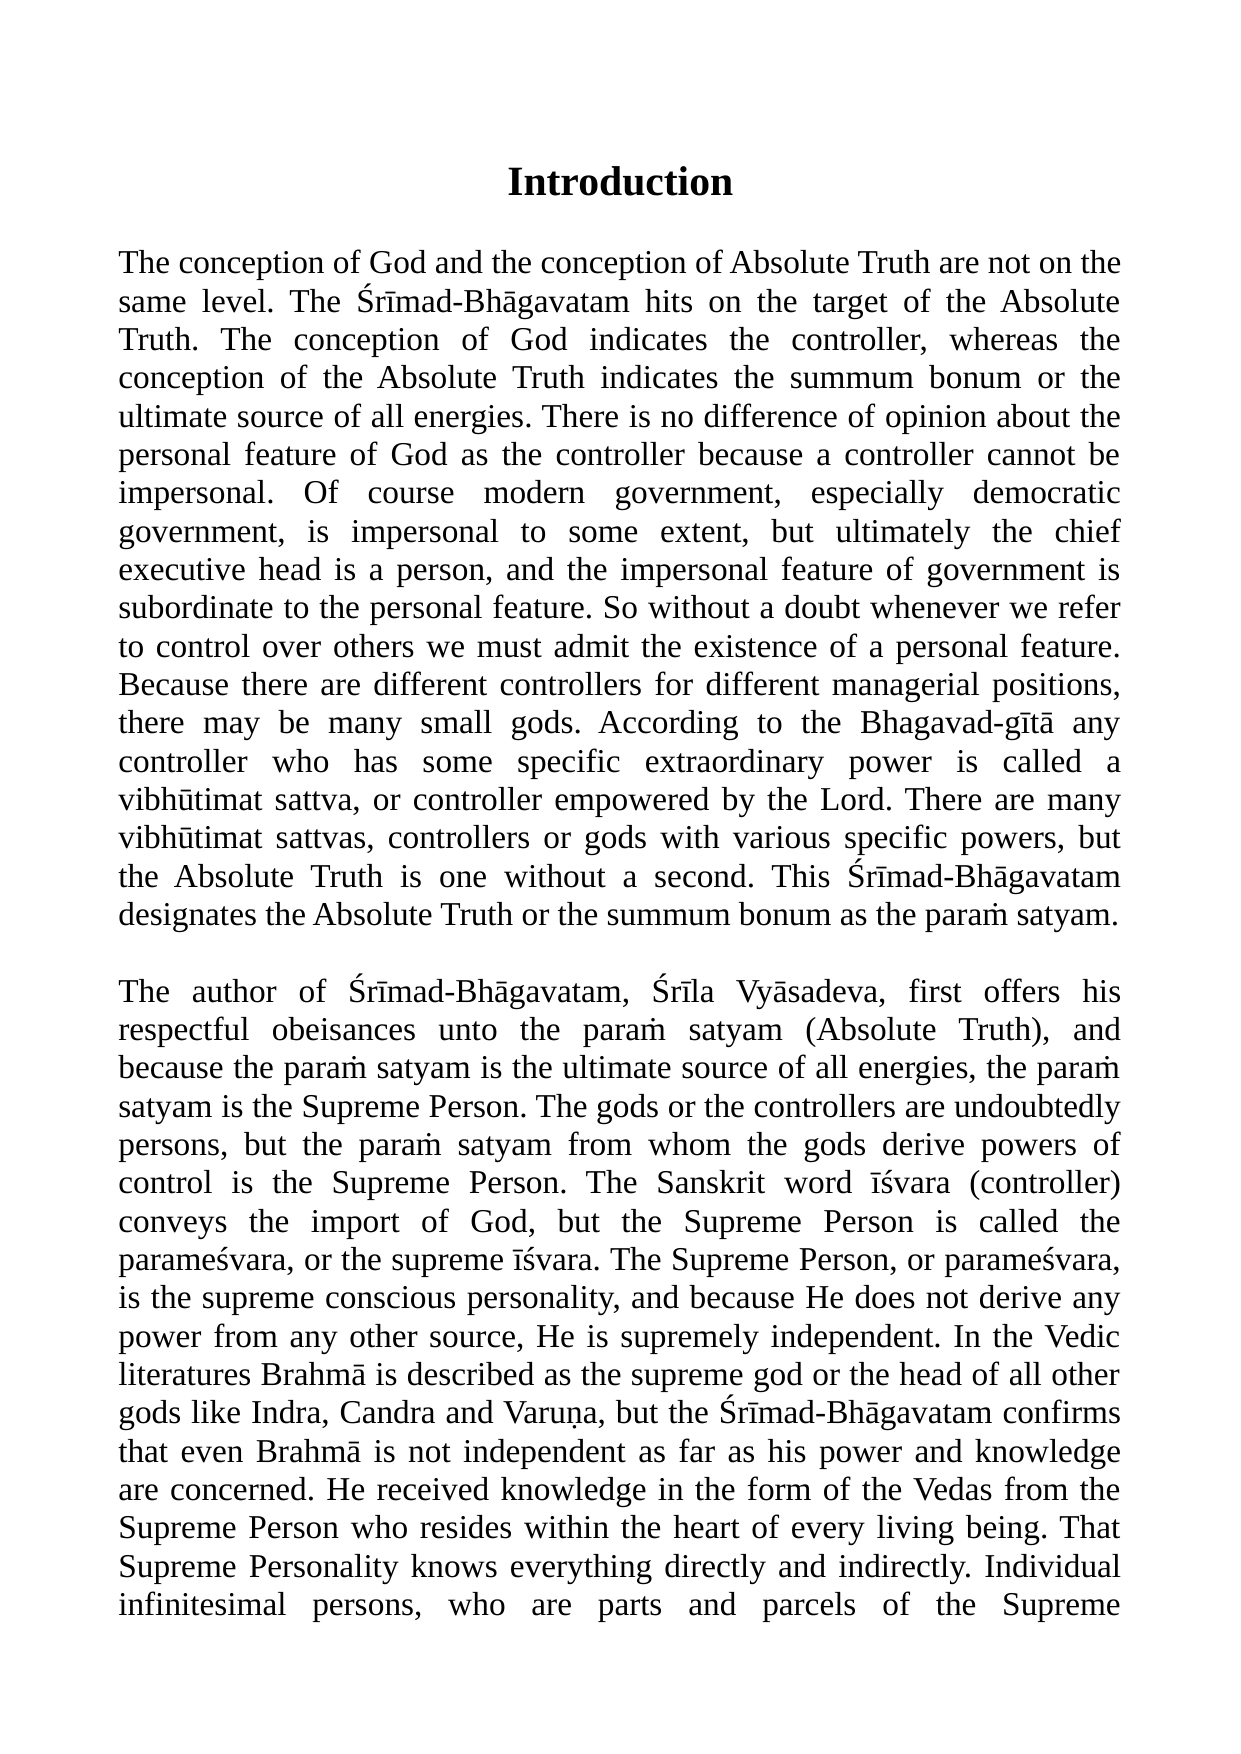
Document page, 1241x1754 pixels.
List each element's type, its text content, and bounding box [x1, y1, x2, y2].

text The conception of God and the conception of Absolute Truth are not on the same level. The Śrīmad-Bhāgavatam hits on the target of the Absolute Truth. The conception of God indicates the controller, whereas the conception of the Absolute Truth indicates the summum bonum or the ultimate source of all energies. There is no difference of opinion about the personal feature of God as the controller because a controller cannot be impersonal. Of course modern government, especially democratic government, is impersonal to some extent, but ultimately the chief executive head is a person, and the impersonal feature of government is subordinate to the personal feature. So without a doubt whenever we refer to control over others we must admit the existence of a personal feature. Because there are different controllers for different managerial positions, there may be many small gods. According to the Bhagavad-gītā any controller who has some specific extraordinary power is called a vibhūtimat sattva, or controller empowered by the Lord. There are many vibhūtimat sattvas, controllers or gods with various specific powers, but the Absolute Truth is one without a second. This Śrīmad-Bhāgavatam designates the Absolute Truth or the summum bonum as the paraṁ satyam. [118, 243, 1122, 933]
text Introduction [118, 156, 1122, 204]
text The author of Śrīmad-Bhāgavatam, Śrīla Vyāsadeva, first offers his respectful obeisances unto the paraṁ satyam (Absolute Truth), and because the paraṁ satyam is the ultimate source of all energies, the paraṁ satyam is the Supreme Person. The gods or the controllers are undoubtedly persons, but the paraṁ satyam from whom the gods derive powers of control is the Supreme Person. The Sanskrit word īśvara (controller) conveys the import of God, but the Supreme Person is called the parameśvara, or the supreme īśvara. The Supreme Person, or parameśvara, is the supreme conscious personality, and because He does not derive any power from any other source, He is supremely independent. In the Vedic literatures Brahmā is described as the supreme god or the head of all other gods like Indra, Candra and Varuṇa, but the Śrīmad-Bhāgavatam confirms that even Brahmā is not independent as far as his power and knowledge are concerned. He received knowledge in the form of the Vedas from the Supreme Person who resides within the heart of every living being. That Supreme Personality knows everything directly and indirectly. Individual infinitesimal persons, who are parts and parcels of the Supreme [118, 971, 1122, 1623]
